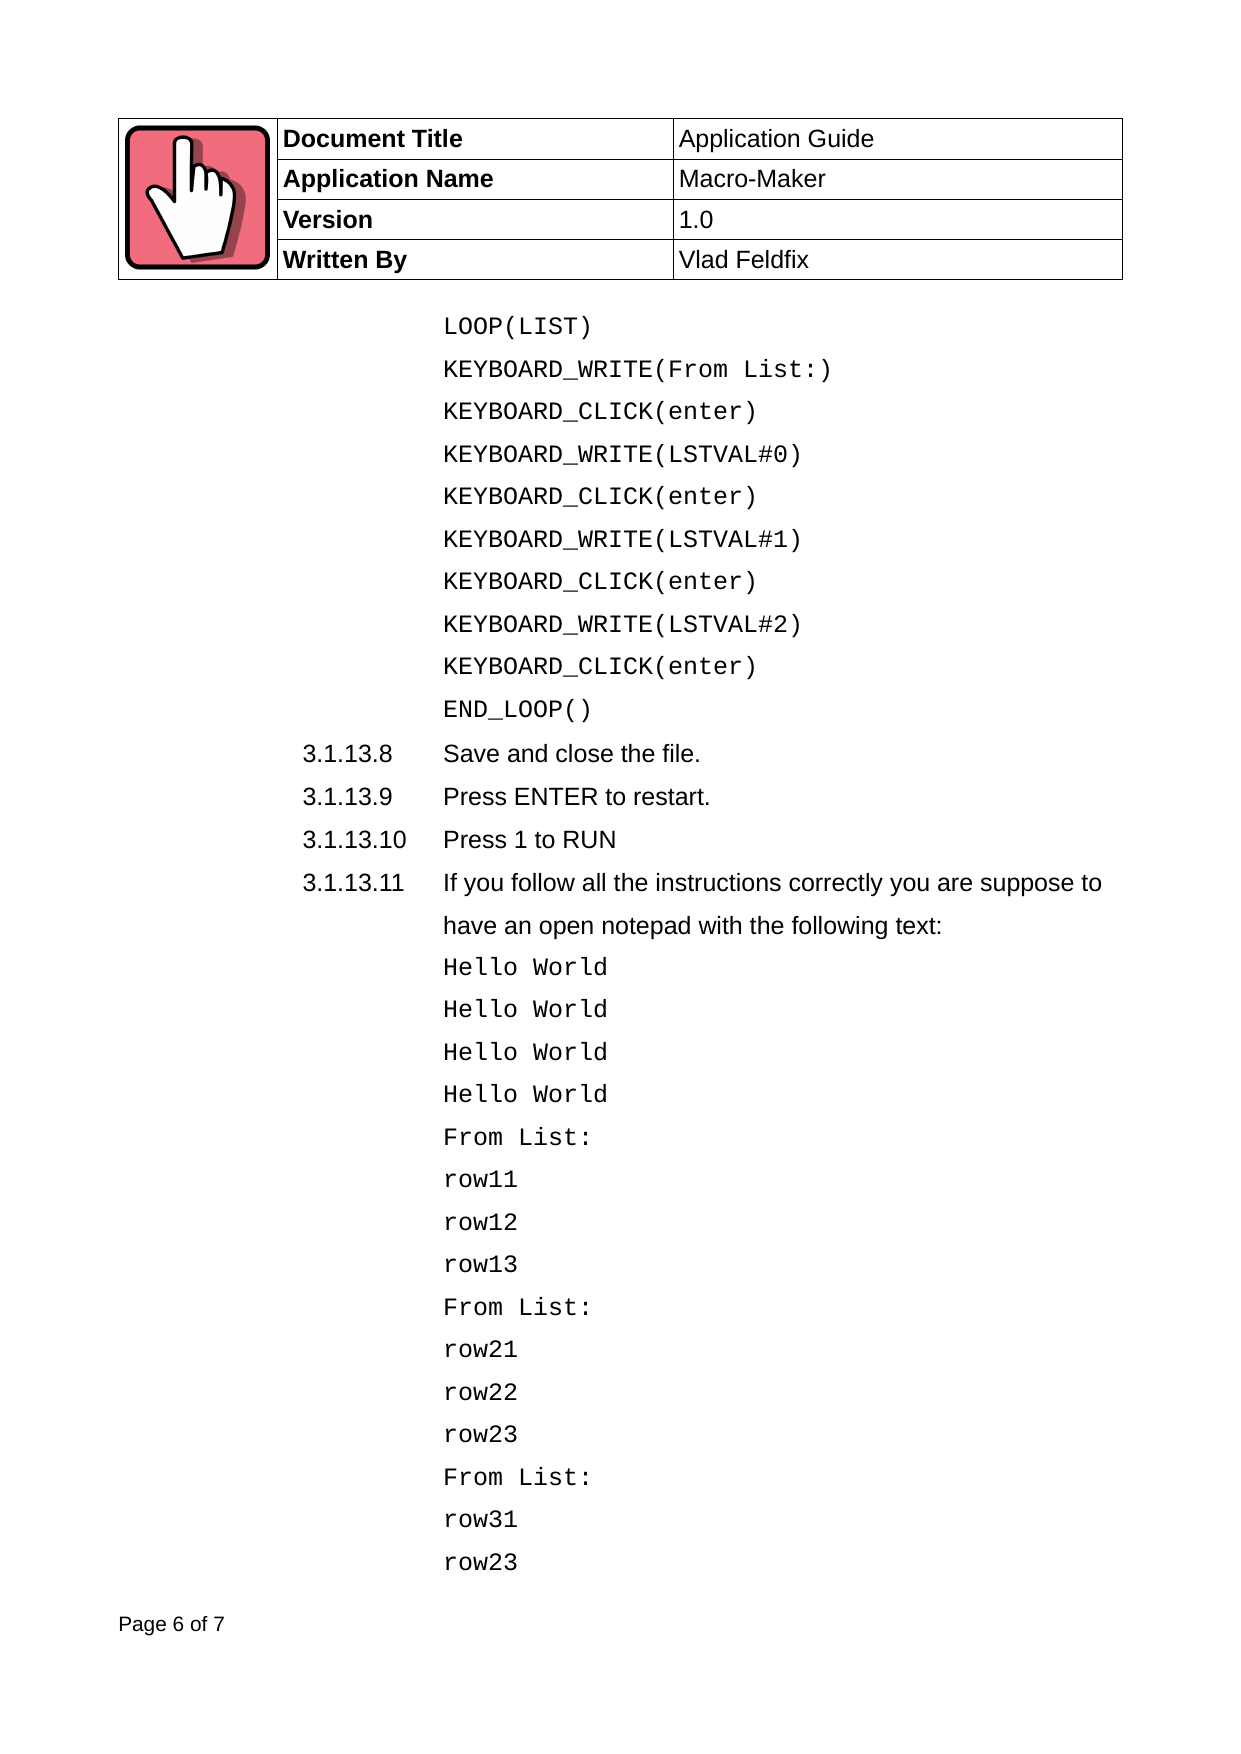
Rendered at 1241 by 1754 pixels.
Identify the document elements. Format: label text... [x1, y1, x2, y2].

list row21 [295, 1337, 1122, 1365]
list Hello World [295, 1039, 1122, 1067]
list From List: [295, 1294, 1122, 1322]
list row22 [295, 1379, 1122, 1407]
list Hello World [295, 997, 1122, 1025]
picture [123, 123, 272, 272]
list Hello World [295, 1082, 1122, 1110]
list row12 [295, 1209, 1122, 1237]
list From List: [295, 1124, 1122, 1152]
list row23 [295, 1549, 1122, 1577]
list Press ENTER to restart. [295, 782, 1122, 811]
list row31 [295, 1507, 1122, 1535]
list LOOP(LIST) KEYBOARD_WRITE(From List:) KEYBOARD_CLICK(enter) KEYBOARD_WRITE(LSTVAL#0) KEYBOARD_CLICK(enter) KEYBOARD_WRITE(LSTVAL#1) KEYBOARD_CLICK(enter) KEYBOARD_WRITE(LSTVAL#2) KEYBOARD_CLICK(enter) END_LOOP() [295, 314, 1122, 724]
list Save and close the file. [295, 739, 1122, 767]
list row13 [295, 1252, 1122, 1280]
list Press 1 to RUN [295, 825, 1122, 854]
list row23 [295, 1422, 1122, 1450]
list If you follow all the instructions correctly you are suppose to have an open notepad with the following text: Hello World [295, 868, 1122, 982]
list row11 [295, 1167, 1122, 1195]
list From List: [295, 1464, 1122, 1492]
